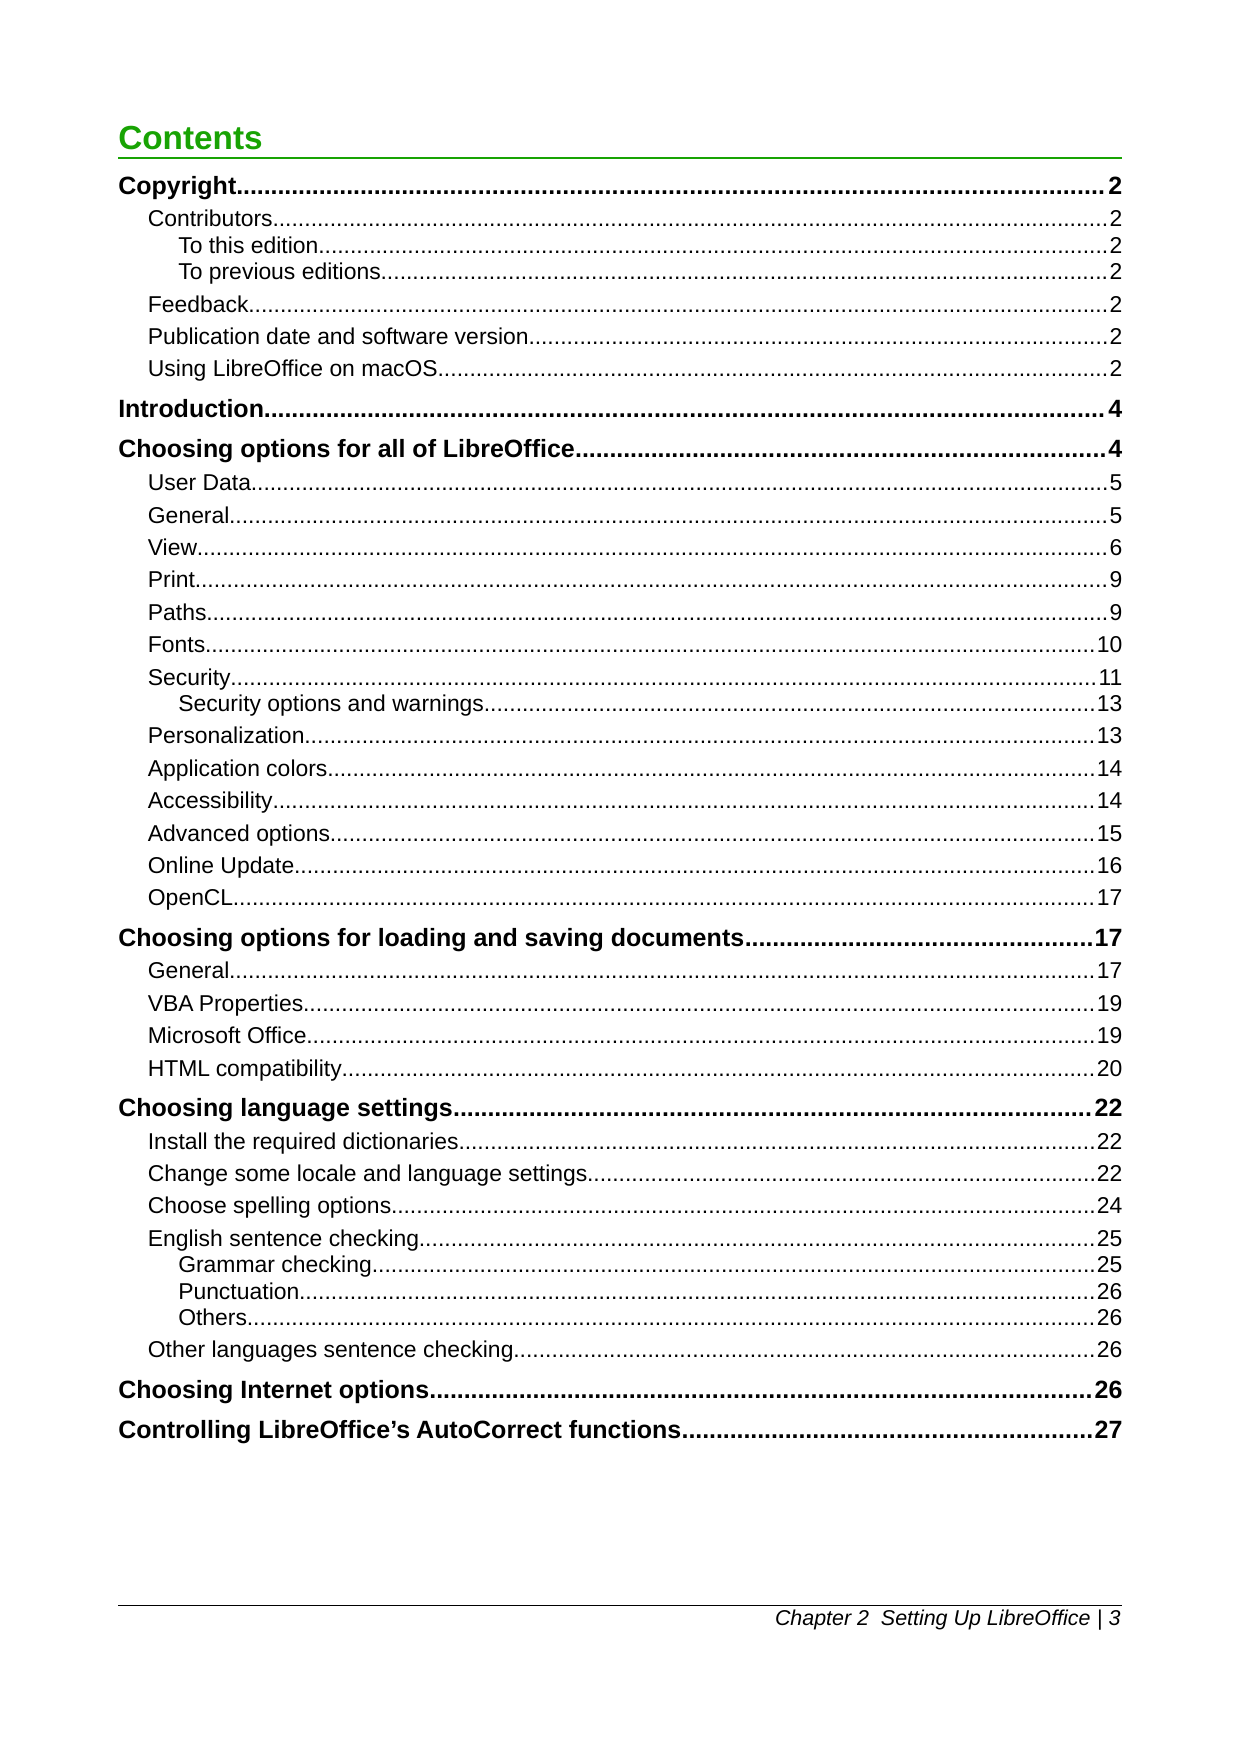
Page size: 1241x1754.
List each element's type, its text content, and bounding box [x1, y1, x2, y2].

text Others 26 [178, 1304, 1122, 1330]
text Choosing options for all of LibreOffice 4 [118, 434, 1122, 463]
text OpenCL 17 [148, 884, 1122, 911]
text Punctuation 26 [178, 1278, 1122, 1304]
text View 6 [148, 534, 1122, 560]
text English sentence checking 25 [148, 1225, 1122, 1251]
text Personalization 13 [148, 722, 1122, 749]
text Choose spelling options 24 [148, 1192, 1122, 1219]
text Controlling LibreOffice’s AutoCorrect functions 27 [118, 1415, 1122, 1444]
text Publication date and software version 2 [148, 323, 1122, 349]
text Fonts 10 [148, 631, 1122, 657]
text Advanced options 15 [148, 819, 1122, 846]
text Paths 9 [148, 599, 1122, 625]
text Choosing language settings 22 [118, 1093, 1122, 1122]
text Online Update 16 [148, 852, 1122, 878]
subtitle Contents [118, 118, 1122, 157]
text Choosing Internet options 26 [118, 1375, 1122, 1403]
text General 5 [148, 502, 1122, 528]
text Using LibreOffice on macOS 2 [148, 355, 1122, 382]
text Security options and warnings 13 [178, 690, 1122, 716]
text Contributors 2 [148, 205, 1122, 232]
text To previous editions 2 [178, 258, 1122, 284]
text Grammar checking 25 [178, 1251, 1122, 1278]
text To this edition 2 [178, 232, 1122, 258]
text Microsoft Office 19 [148, 1022, 1122, 1048]
text Security 11 [148, 663, 1122, 690]
text Install the required dictionaries 22 [148, 1128, 1122, 1154]
text Introduction 4 [118, 394, 1122, 422]
text Feedback 2 [148, 291, 1122, 317]
text VBA Properties 19 [148, 990, 1122, 1016]
text Choosing options for loading and saving documents 17 [118, 923, 1122, 951]
text Print 9 [148, 566, 1122, 593]
text Application colors 14 [148, 755, 1122, 781]
text General 17 [148, 957, 1122, 984]
text HTML compatibility 20 [148, 1054, 1122, 1081]
text Copyright 2 [118, 171, 1122, 199]
text User Data 5 [148, 469, 1122, 496]
text Change some locale and language settings 22 [148, 1160, 1122, 1186]
text Accessibility 14 [148, 787, 1122, 813]
text Other languages sentence checking 26 [148, 1336, 1122, 1363]
